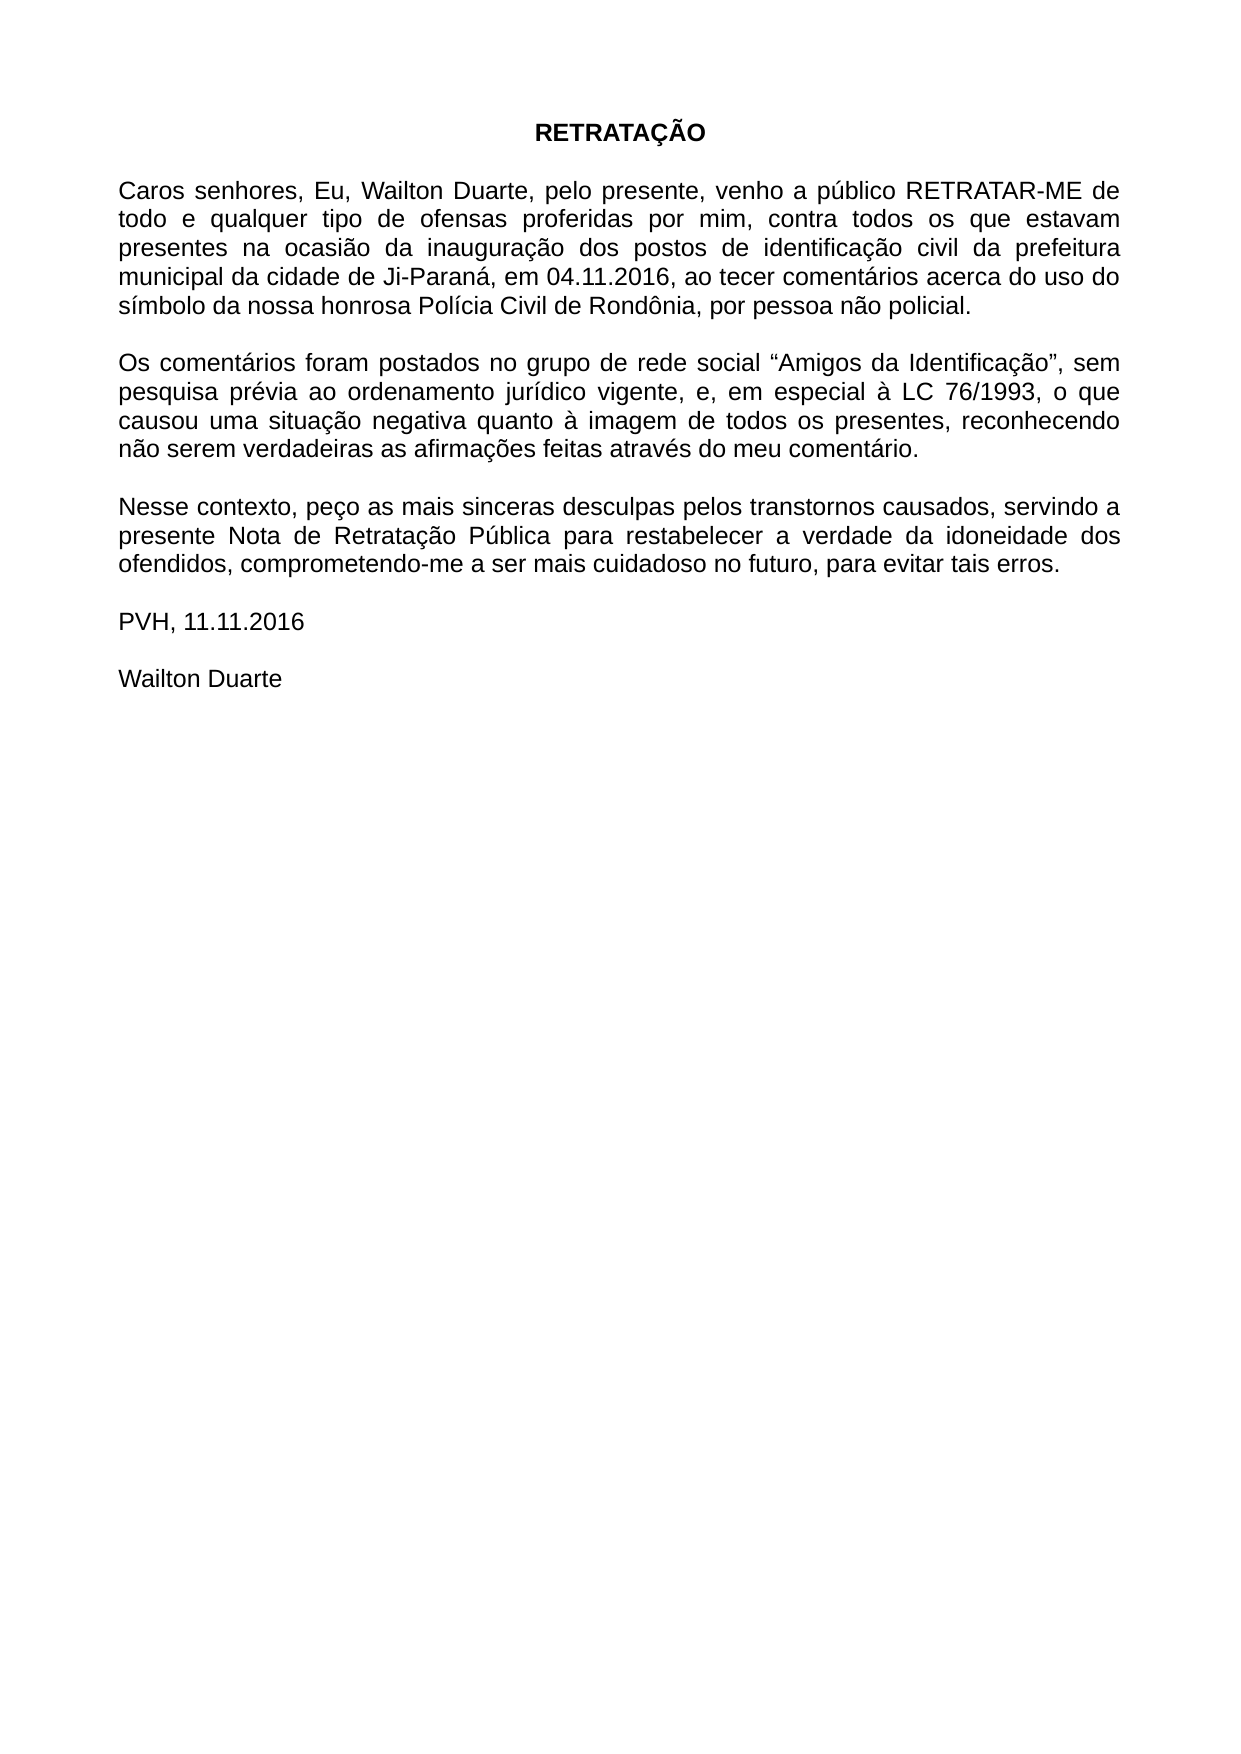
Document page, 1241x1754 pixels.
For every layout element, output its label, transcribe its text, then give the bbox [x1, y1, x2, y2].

text PVH, 11.11.2016 [118, 607, 1122, 636]
text Nesse contexto, peço as mais sinceras desculpas pelos transtornos causados, servindo a presente Nota de Retratação Pública para restabelecer a verdade da idoneidade dos ofendidos, comprometendo-me a ser mais cuidadoso no futuro, para evitar tais erros. [118, 492, 1122, 578]
text RETRATAÇÃO [118, 118, 1122, 147]
text Os comentários foram postados no grupo de rede social “Amigos da Identificação”, sem pesquisa prévia ao ordenamento jurídico vigente, e, em especial à LC 76/1993, o que causou uma situação negativa quanto à imagem de todos os presentes, reconhecendo não serem verdadeiras as afirmações feitas através do meu comentário. [118, 348, 1122, 463]
text Caros senhores, Eu, Wailton Duarte, pelo presente, venho a público RETRATAR-ME de todo e qualquer tipo de ofensas proferidas por mim, contra todos os que estavam presentes na ocasião da inauguração dos postos de identificação civil da prefeitura municipal da cidade de Ji-Paraná, em 04.11.2016, ao tecer comentários acerca do uso do símbolo da nossa honrosa Polícia Civil de Rondônia, por pessoa não policial. [118, 176, 1122, 319]
text Wailton Duarte [118, 664, 1122, 693]
